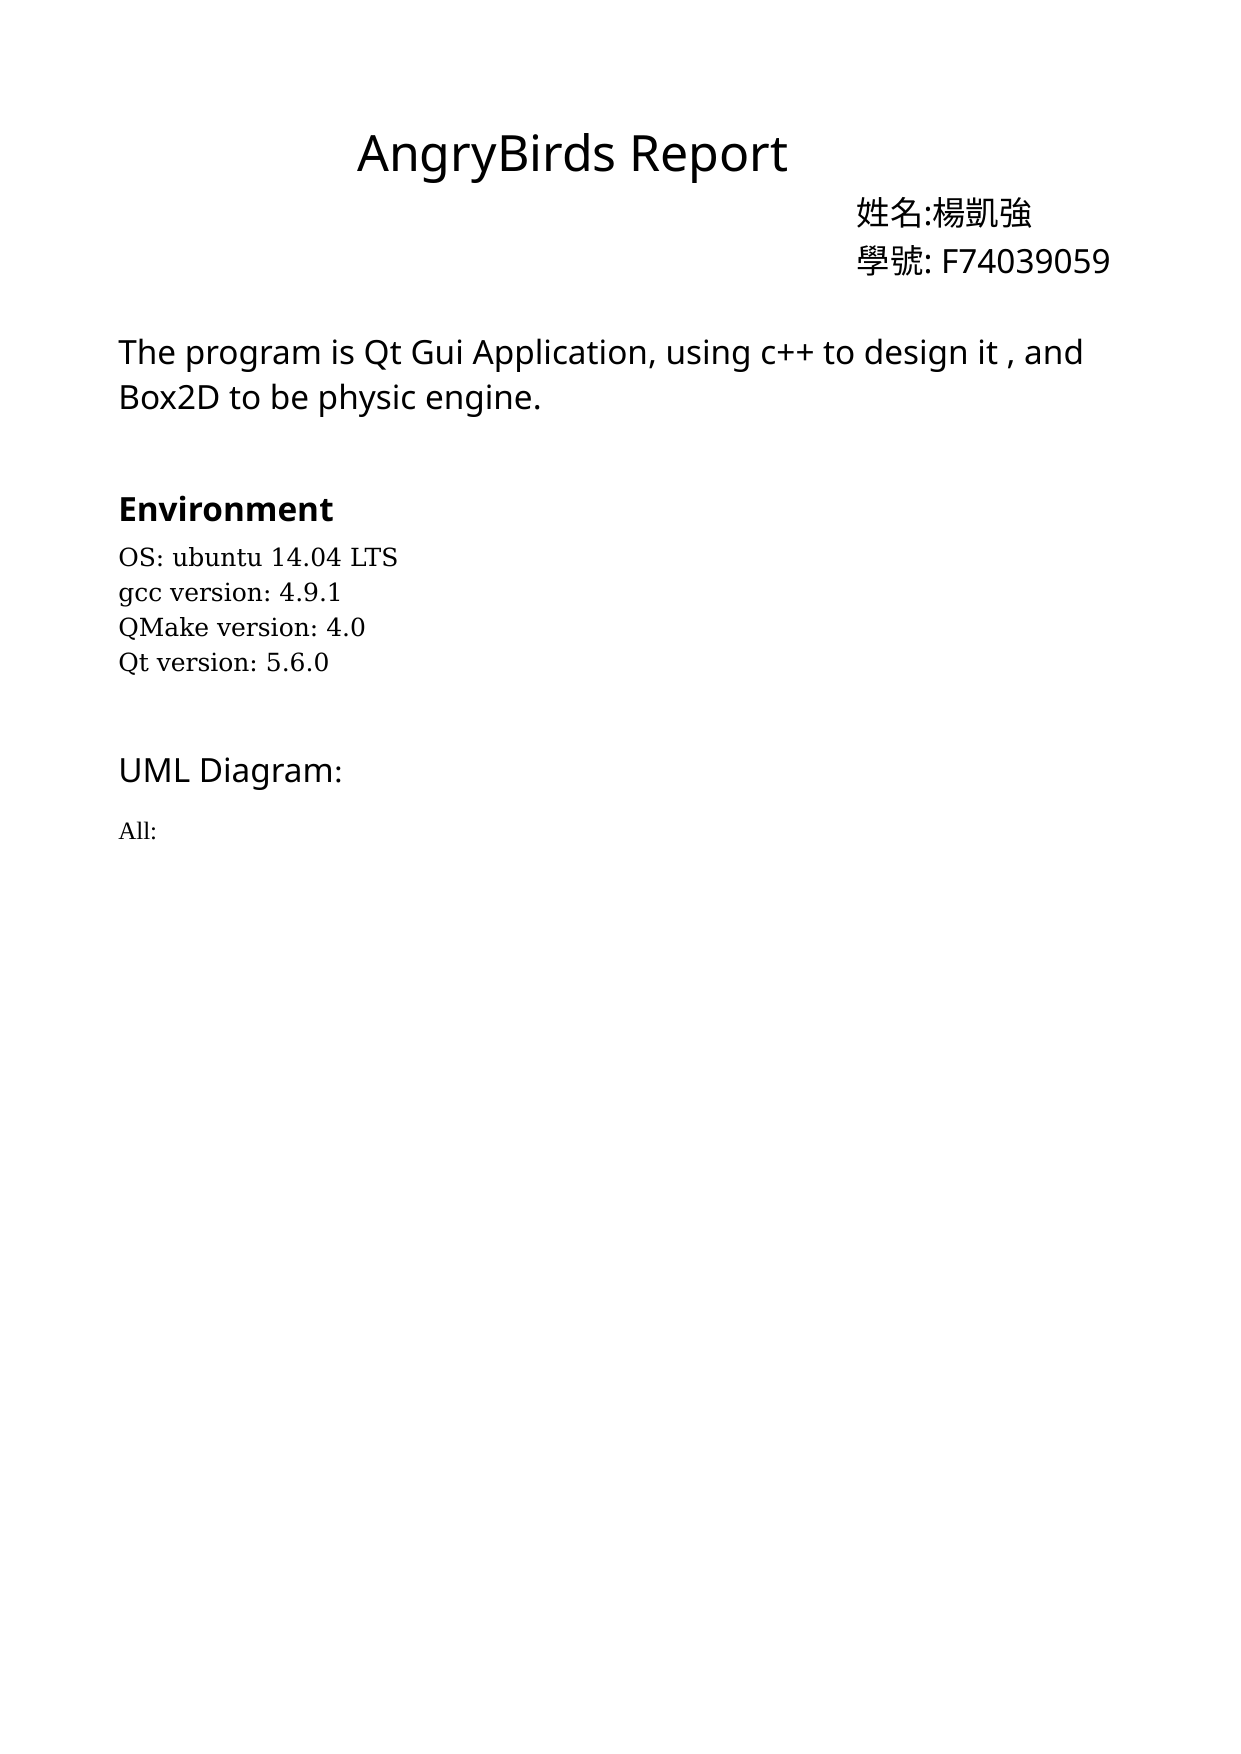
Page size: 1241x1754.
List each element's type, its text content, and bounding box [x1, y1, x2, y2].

text 姓名:楊凱強 [118, 186, 1122, 235]
subtitle Environment [118, 486, 1122, 531]
text The program is Qt Gui Application, using c++ to design it , and Box2D to be physic engine. [118, 328, 1122, 419]
text UML Diagram: [118, 747, 1122, 793]
text All: [118, 816, 1122, 845]
text AngryBirds Report [118, 118, 1122, 186]
text 學號: F74039059 [118, 235, 1122, 283]
text OS: ubuntu 14.04 LTS gcc version: 4.9.1 QMake version: 4.0 Qt version: 5.6.0 [118, 543, 1122, 678]
